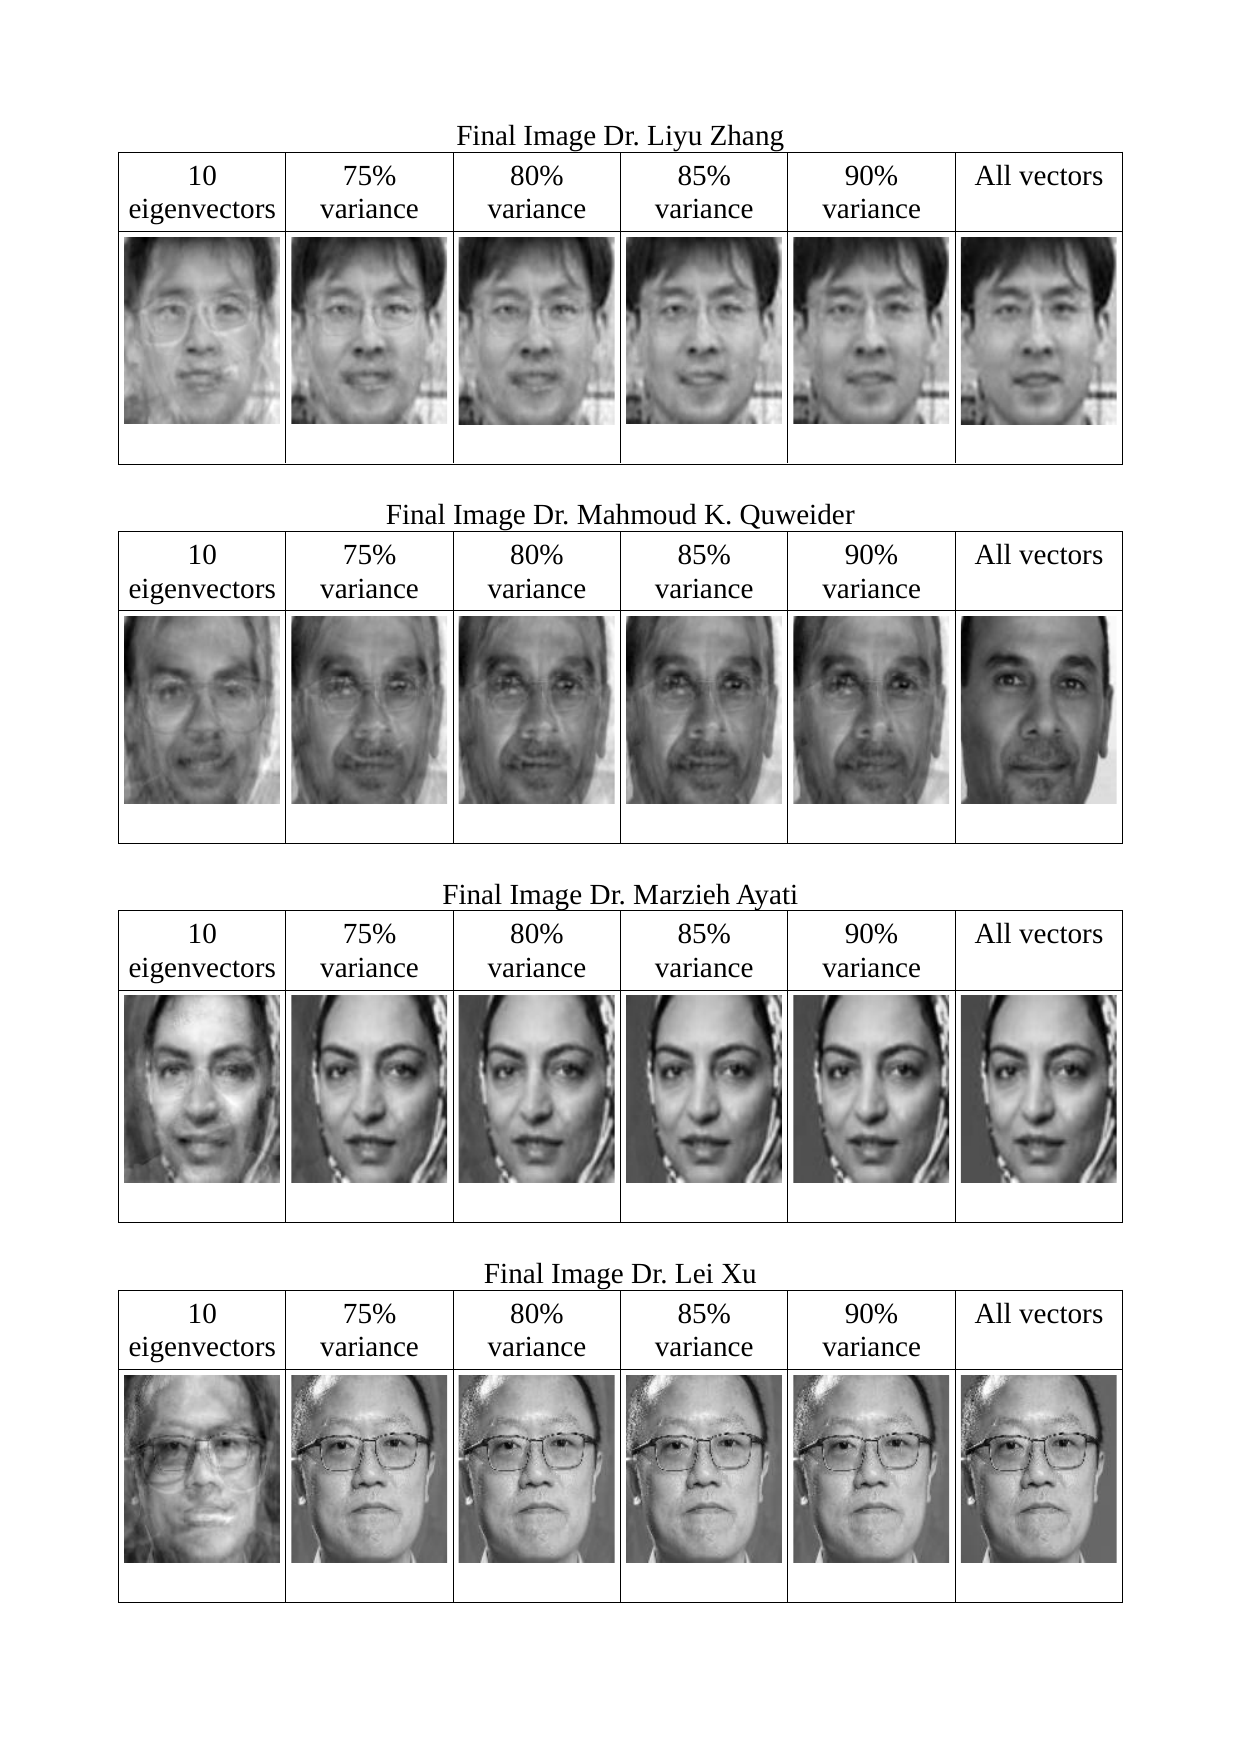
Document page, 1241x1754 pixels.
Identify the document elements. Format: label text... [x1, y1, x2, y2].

table_cell [621, 991, 787, 1222]
table_header 75% variance [286, 153, 453, 231]
picture [960, 995, 1117, 1183]
table_header 90% variance [788, 532, 955, 610]
table_cell [956, 991, 1122, 1222]
picture [458, 616, 615, 804]
table_cell [621, 232, 787, 463]
picture [291, 237, 448, 424]
table_cell [119, 232, 285, 463]
picture [626, 995, 782, 1183]
table_cell [454, 611, 620, 843]
table_cell [454, 232, 620, 463]
table_header 80% variance [454, 153, 620, 231]
picture [458, 1375, 615, 1563]
picture [124, 237, 280, 424]
table_cell [119, 611, 285, 843]
table_cell [788, 611, 955, 843]
table_cell [621, 1370, 787, 1602]
picture [124, 995, 280, 1183]
picture [626, 237, 782, 424]
picture [960, 237, 1117, 425]
picture [626, 1375, 782, 1563]
table_header 10 eigenvectors [119, 911, 285, 989]
table_header 80% variance [454, 1291, 620, 1369]
picture [960, 1375, 1117, 1563]
picture [124, 616, 280, 804]
picture [291, 1375, 448, 1563]
picture [291, 995, 448, 1183]
table_cell [621, 611, 787, 843]
table_header 10 eigenvectors [119, 153, 285, 231]
picture [626, 616, 782, 804]
table_cell [788, 1370, 955, 1602]
table_cell [788, 991, 955, 1222]
table_header 85% variance [621, 532, 787, 610]
table_cell [286, 991, 453, 1222]
table_cell [956, 1370, 1122, 1602]
table_header 90% variance [788, 1291, 955, 1369]
table_cell [286, 232, 453, 463]
table_header 75% variance [286, 911, 453, 989]
table_cell [119, 1370, 285, 1602]
picture [458, 995, 615, 1183]
table_header 85% variance [621, 153, 787, 231]
table_cell [454, 1370, 620, 1602]
table_cell [119, 991, 285, 1222]
picture [793, 616, 950, 804]
picture [793, 237, 950, 424]
table_header All vectors [956, 153, 1122, 231]
table_header 90% variance [788, 911, 955, 989]
table_header All vectors [956, 532, 1122, 610]
table_cell [956, 232, 1122, 463]
table_header 10 eigenvectors [119, 532, 285, 610]
table_header 90% variance [788, 153, 955, 231]
picture [793, 1375, 950, 1563]
table_header 80% variance [454, 911, 620, 989]
picture [124, 1375, 280, 1563]
table_cell [788, 232, 955, 463]
table_header 85% variance [621, 1291, 787, 1369]
text Final Image Dr. Liyu Zhang [118, 118, 1122, 152]
text Final Image Dr. Mahmoud K. Quweider [118, 497, 1122, 531]
table_header All vectors [956, 1291, 1122, 1369]
picture [960, 616, 1117, 804]
picture [793, 995, 950, 1183]
table_header 75% variance [286, 1291, 453, 1369]
table_cell [956, 611, 1122, 843]
table_header 75% variance [286, 532, 453, 610]
table_header 10 eigenvectors [119, 1291, 285, 1369]
table_header 80% variance [454, 532, 620, 610]
picture [291, 616, 448, 804]
table_cell [454, 991, 620, 1222]
table_header All vectors [956, 911, 1122, 989]
table_cell [286, 611, 453, 843]
text Final Image Dr. Lei Xu [118, 1256, 1122, 1290]
table_cell [286, 1370, 453, 1602]
text Final Image Dr. Marzieh Ayati [118, 877, 1122, 910]
table_header 85% variance [621, 911, 787, 989]
picture [458, 237, 615, 425]
